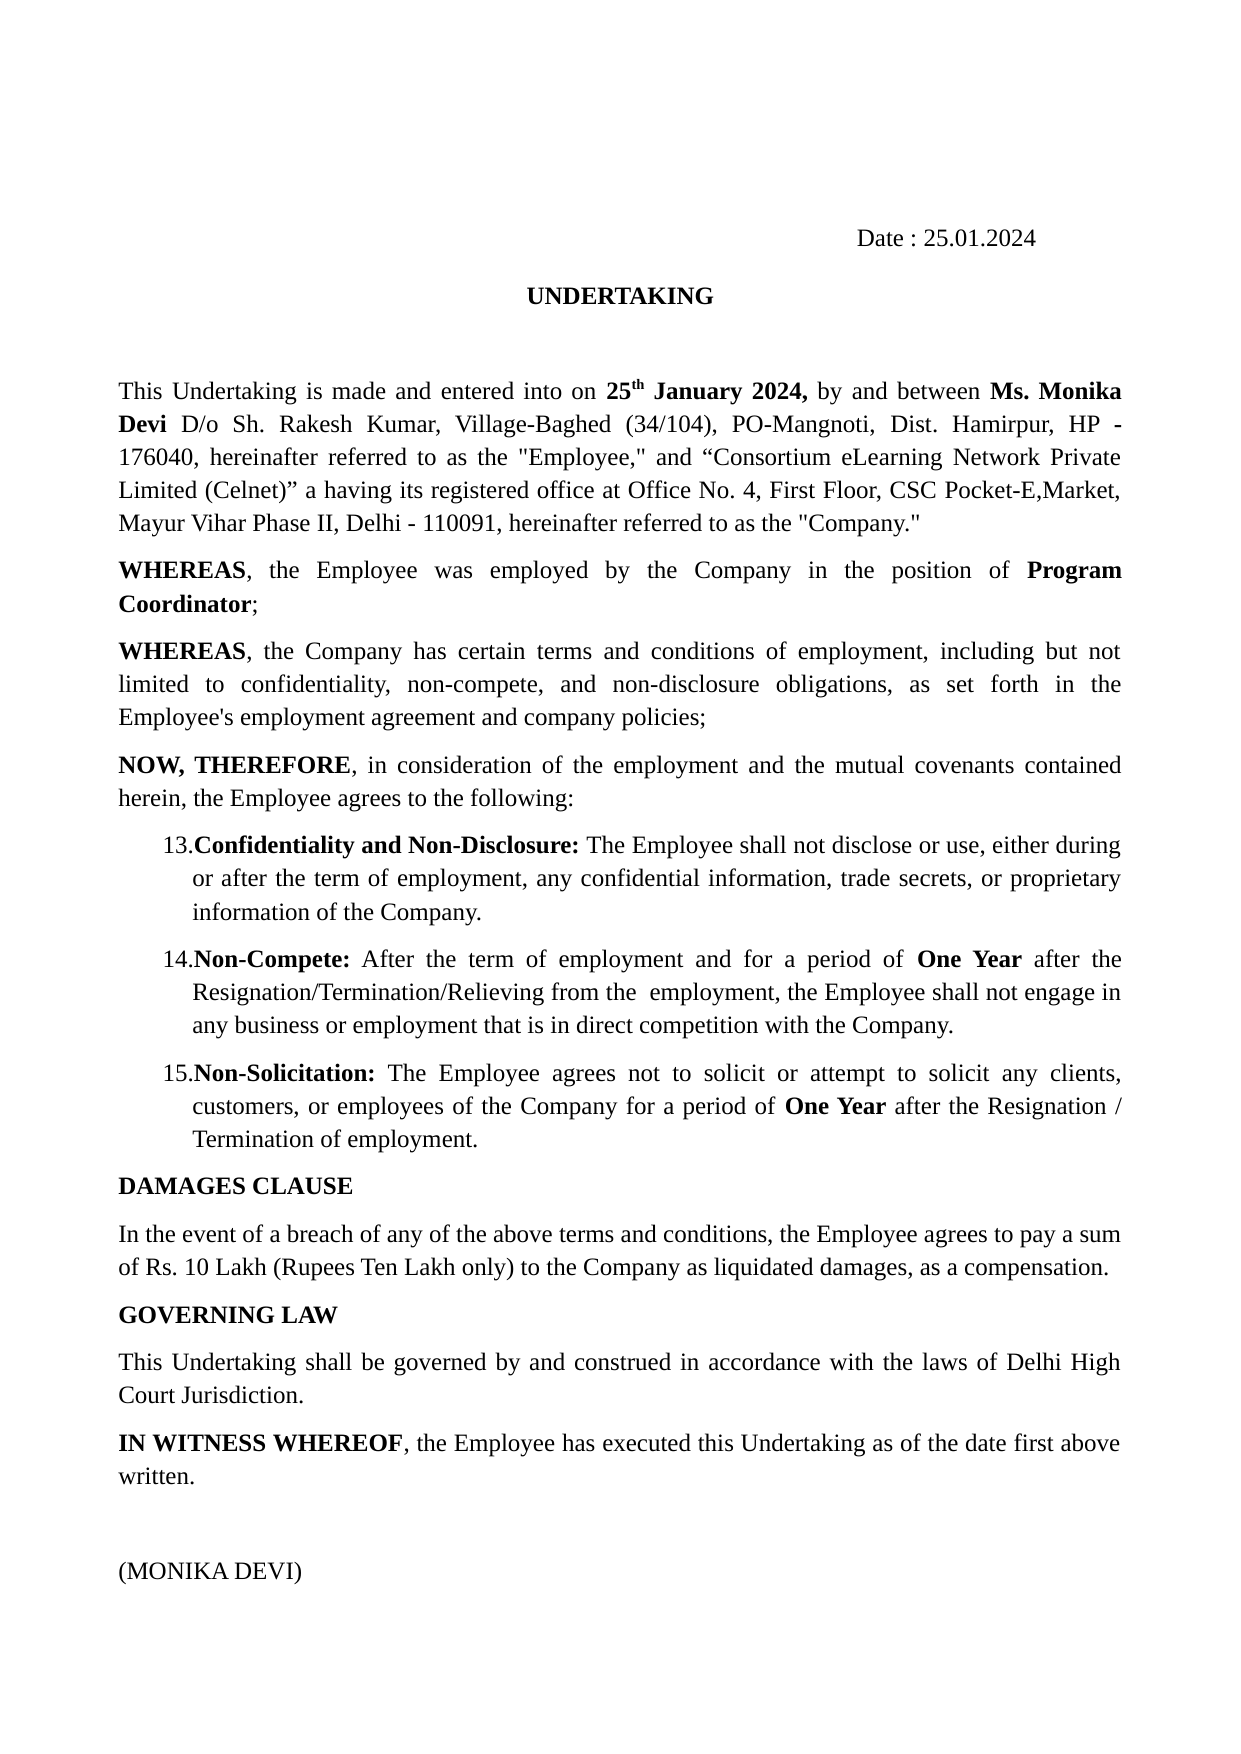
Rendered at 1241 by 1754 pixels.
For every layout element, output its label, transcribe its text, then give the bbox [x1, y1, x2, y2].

text NOW, THEREFORE, in consideration of the employment and the mutual covenants contained herein, the Employee agrees to the following: [118, 750, 1122, 812]
text GOVERNING LAW [118, 1300, 1122, 1328]
text This Undertaking shall be governed by and construed in accordance with the laws of Delhi High Court Jurisdiction. [118, 1347, 1122, 1409]
text In the event of a breach of any of the above terms and conditions, the Employee agrees to pay a sum of Rs. 10 Lakh (Rupees Ten Lakh only) to the Company as liquidated damages, as a compensation. [118, 1219, 1122, 1281]
text (MONIKA DEVI) [118, 1556, 1122, 1585]
text This Undertaking is made and entered into on 25th January 2024, by and between Ms. Monika Devi D/o Sh. Rakesh Kumar, Village-Baghed (34/104), PO-Mangnoti, Dist. Hamirpur, HP - 176040, hereinafter referred to as the "Employee," and “Consortium eLearning Network Private Limited (Celnet)” a having its registered office at Office No. 4, First Floor, CSC Pocket-E,Market, Mayur Vihar Phase II, Delhi - 110091, hereinafter referred to as the "Company." [118, 376, 1122, 537]
text DAMAGES CLAUSE [118, 1171, 1122, 1200]
list Non-Compete: After the term of employment and for a period of One Year after the Resignation/Termination/Relieving from the employment, the Employee shall not engage in any business or employment that is in direct competition with the Company. [162, 944, 1122, 1039]
text Date : 25.01.2024 [118, 223, 1122, 252]
text UNDERTAKING [118, 281, 1122, 309]
text IN WITNESS WHEREOF, the Employee has executed this Undertaking as of the date first above written. [118, 1428, 1122, 1490]
list Non-Solicitation: The Employee agrees not to solicit or attempt to solicit any clients, customers, or employees of the Company for a period of One Year after the Resignation / Termination of employment. [162, 1058, 1122, 1153]
text WHEREAS, the Company has certain terms and conditions of employment, including but not limited to confidentiality, non-compete, and non-disclosure obligations, as set forth in the Employee's employment agreement and company policies; [118, 636, 1122, 731]
text WHEREAS, the Employee was employed by the Company in the position of Program Coordinator; [118, 556, 1122, 617]
list Confidentiality and Non-Disclosure: The Employee shall not disclose or use, either during or after the term of employment, any confidential information, trade secrets, or proprietary information of the Company. [162, 831, 1122, 925]
